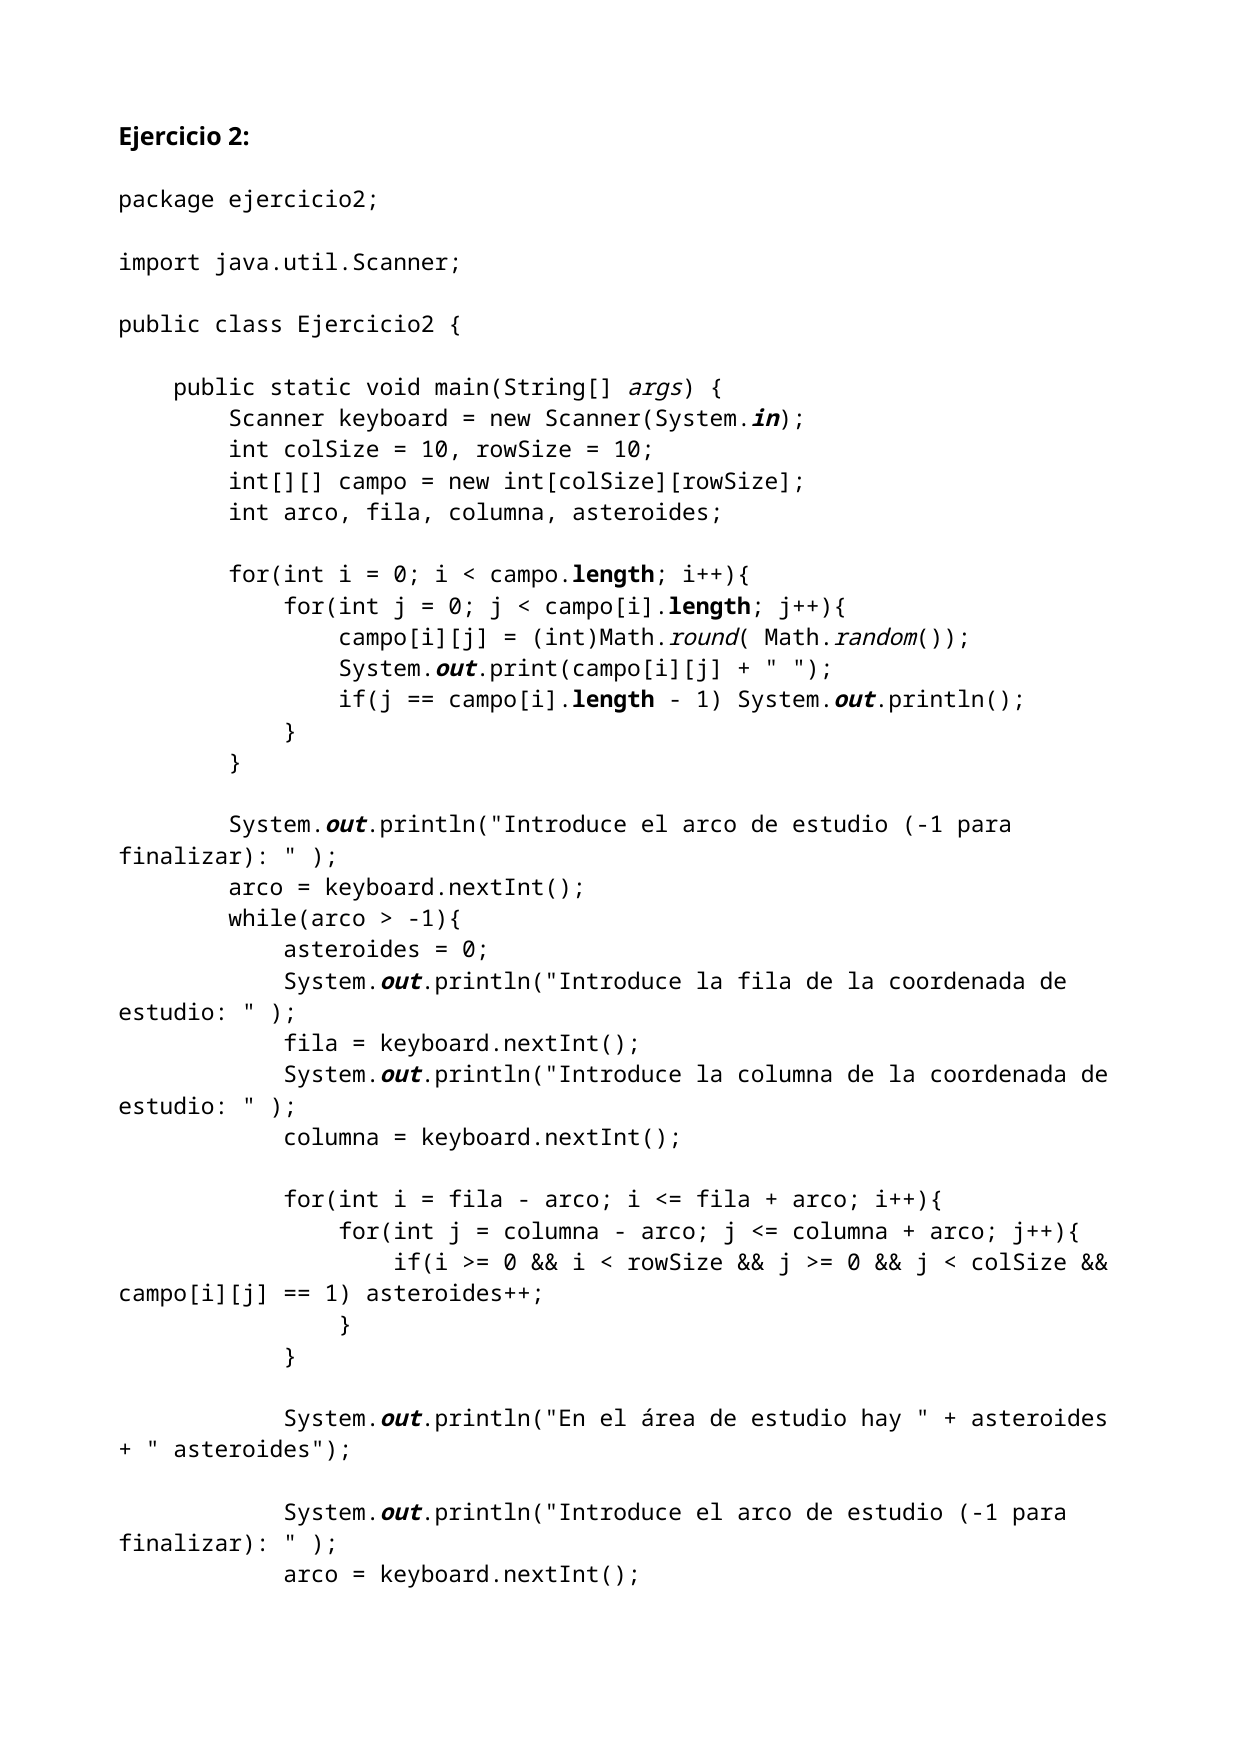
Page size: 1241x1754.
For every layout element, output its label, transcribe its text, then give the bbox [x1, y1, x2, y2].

text Ejercicio 2: [118, 118, 1122, 152]
text package ejercicio2; import java.util.Scanner; public class Ejercicio2 { public static void main(String[] args) { Scanner keyboard = new Scanner(System.in); int colSize = 10, rowSize = 10; int[][] campo = new int[colSize][rowSize]; int arco, fila, columna, asteroides; for(int i = 0; i < campo.length; i++){ for(int j = 0; j < campo[i].length; j++){ campo[i][j] = (int)Math.round( Math.random()); System.out.print(campo[i][j] + " "); if(j == campo[i].length - 1) System.out.println(); } } System.out.println("Introduce el arco de estudio (-1 para finalizar): " ); arco = keyboard.nextInt(); while(arco > -1){ asteroides = 0; System.out.println("Introduce la fila de la coordenada de estudio: " ); fila = keyboard.nextInt(); System.out.println("Introduce la columna de la coordenada de estudio: " ); columna = keyboard.nextInt(); for(int i = fila - arco; i <= fila + arco; i++){ for(int j = columna - arco; j <= columna + arco; j++){ if(i >= 0 && i < rowSize && j >= 0 && j < colSize && campo[i][j] == 1) asteroides++; } } System.out.println("En el área de estudio hay " + asteroides + " asteroides"); System.out.println("Introduce el arco de estudio (-1 para finalizar): " ); arco = keyboard.nextInt(); [118, 183, 1122, 1621]
